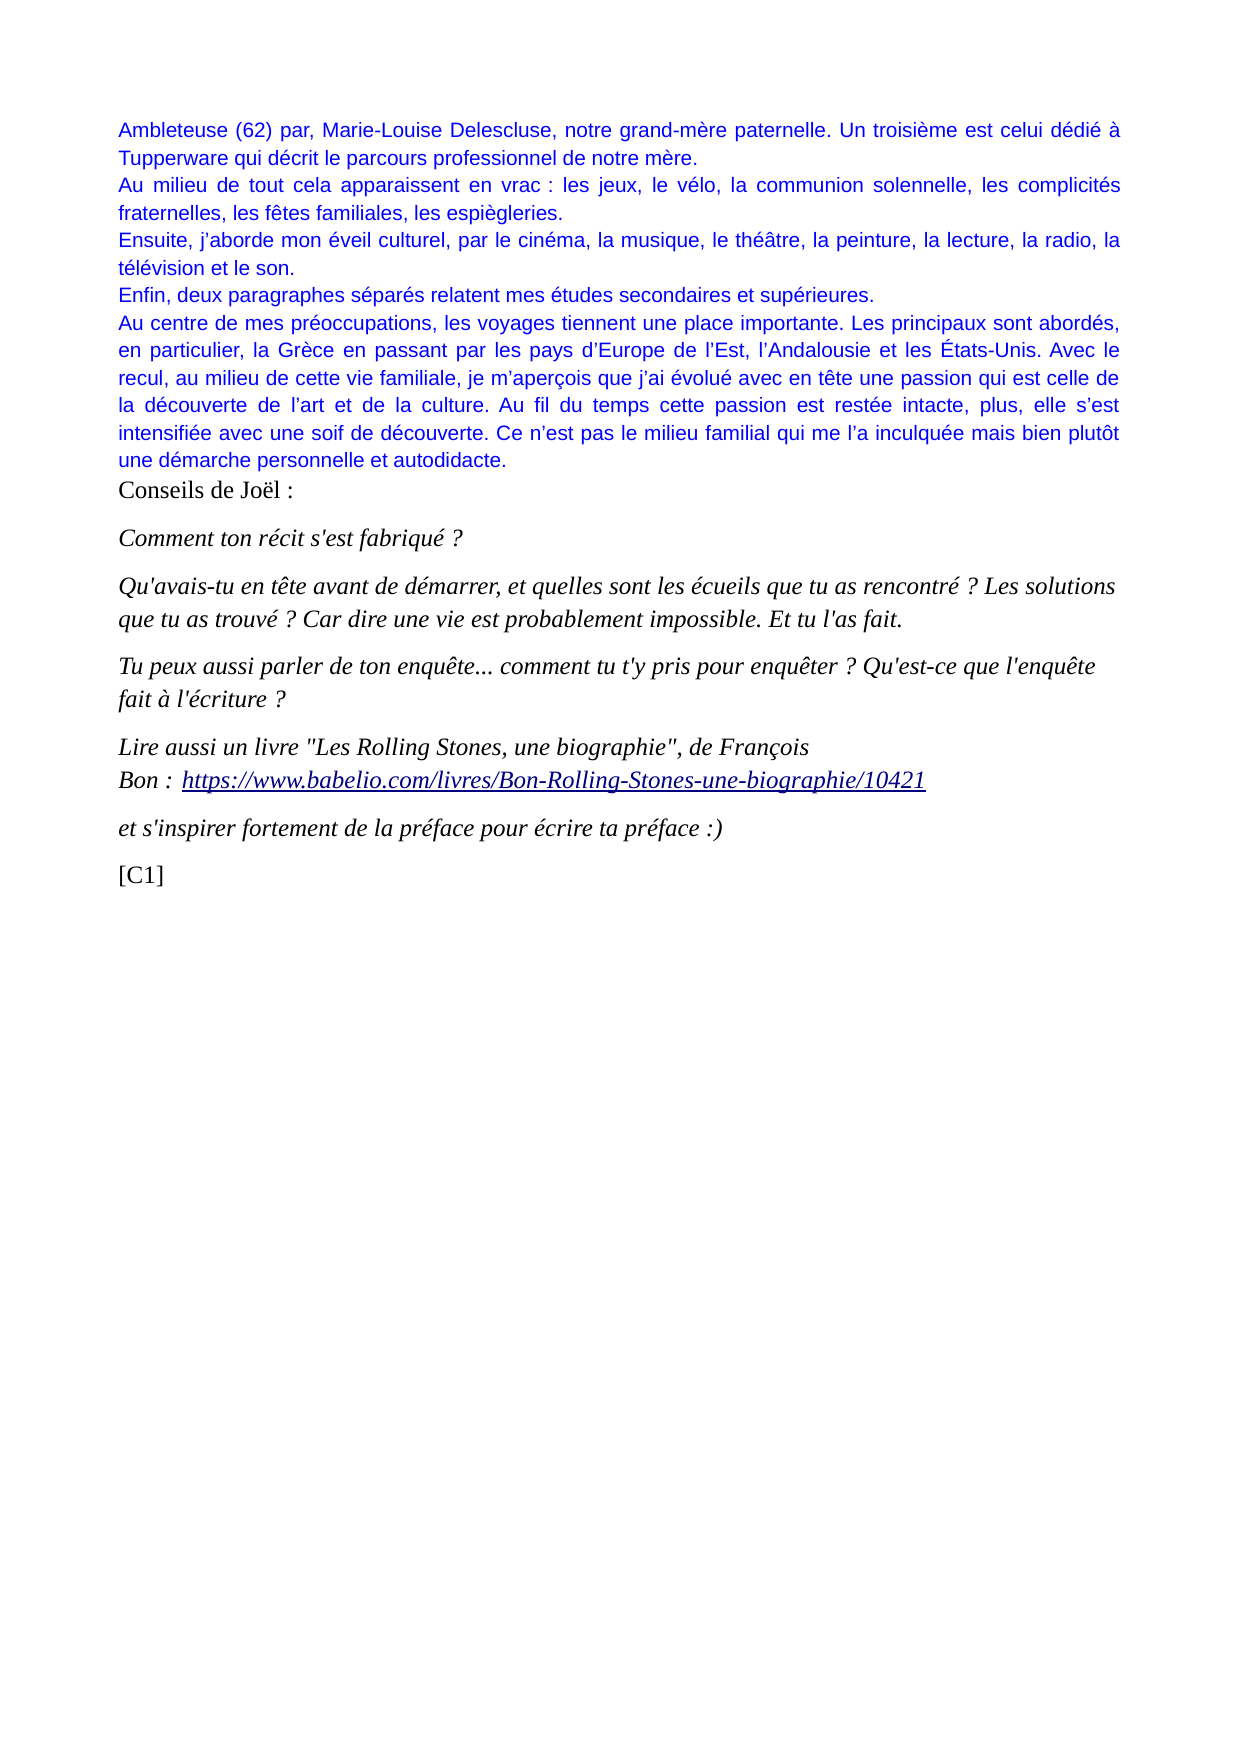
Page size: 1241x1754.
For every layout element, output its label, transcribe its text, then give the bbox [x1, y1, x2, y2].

text Comment ton récit s'est fabriqué ? [118, 523, 1122, 552]
text Lire aussi un livre "Les Rolling Stones, une biographie", de François Bon : https://www.babelio.com/livres/Bon-Rolling-Stones-une-biographie/10421 [118, 732, 1122, 794]
text Enfin, deux paragraphes séparés relatent mes études secondaires et supérieures. [118, 283, 1122, 307]
text Au milieu de tout cela apparaissent en vrac : les jeux, le vélo, la communion solennelle, les complicités fraternelles, les fêtes familiales, les espiègleries. [118, 173, 1122, 224]
text et s'inspirer fortement de la préface pour écrire ta préface :) [118, 813, 1122, 841]
text Ambleteuse (62) par, Marie-Louise Delescluse, notre grand-mère paternelle. Un troisième est celui dédié à Tupperware qui décrit le parcours professionnel de notre mère. [118, 118, 1122, 169]
text Qu'avais-tu en tête avant de démarrer, et quelles sont les écueils que tu as rencontré ? Les solutions que tu as trouvé ? Car dire une vie est probablement impossible. Et tu l'as fait. [118, 571, 1122, 633]
text Conseils de Joël : [118, 476, 1122, 504]
text Ensuite, j’aborde mon éveil culturel, par le cinéma, la musique, le théâtre, la peinture, la lecture, la radio, la télévision et le son. [118, 228, 1122, 279]
text Au centre de mes préoccupations, les voyages tiennent une place importante. Les principaux sont abordés, en particulier, la Grèce en passant par les pays d’Europe de l’Est, l’Andalousie et les États-Unis. Avec le recul, au milieu de cette vie familiale, je m’aperçois que j’ai évolué avec en tête une passion qui est celle de la découverte de l’art et de la culture. Au fil du temps cette passion est restée intacte, plus, elle s’est intensifiée avec une soif de découverte. Ce n’est pas le milieu familial qui me l’a inculquée mais bien plutôt une démarche personnelle et autodidacte. [118, 311, 1122, 472]
text Tu peux aussi parler de ton enquête... comment tu t'y pris pour enquêter ? Qu'est-ce que l'enquête fait à l'écriture ? [118, 651, 1122, 713]
text [C1] [118, 860, 1122, 889]
